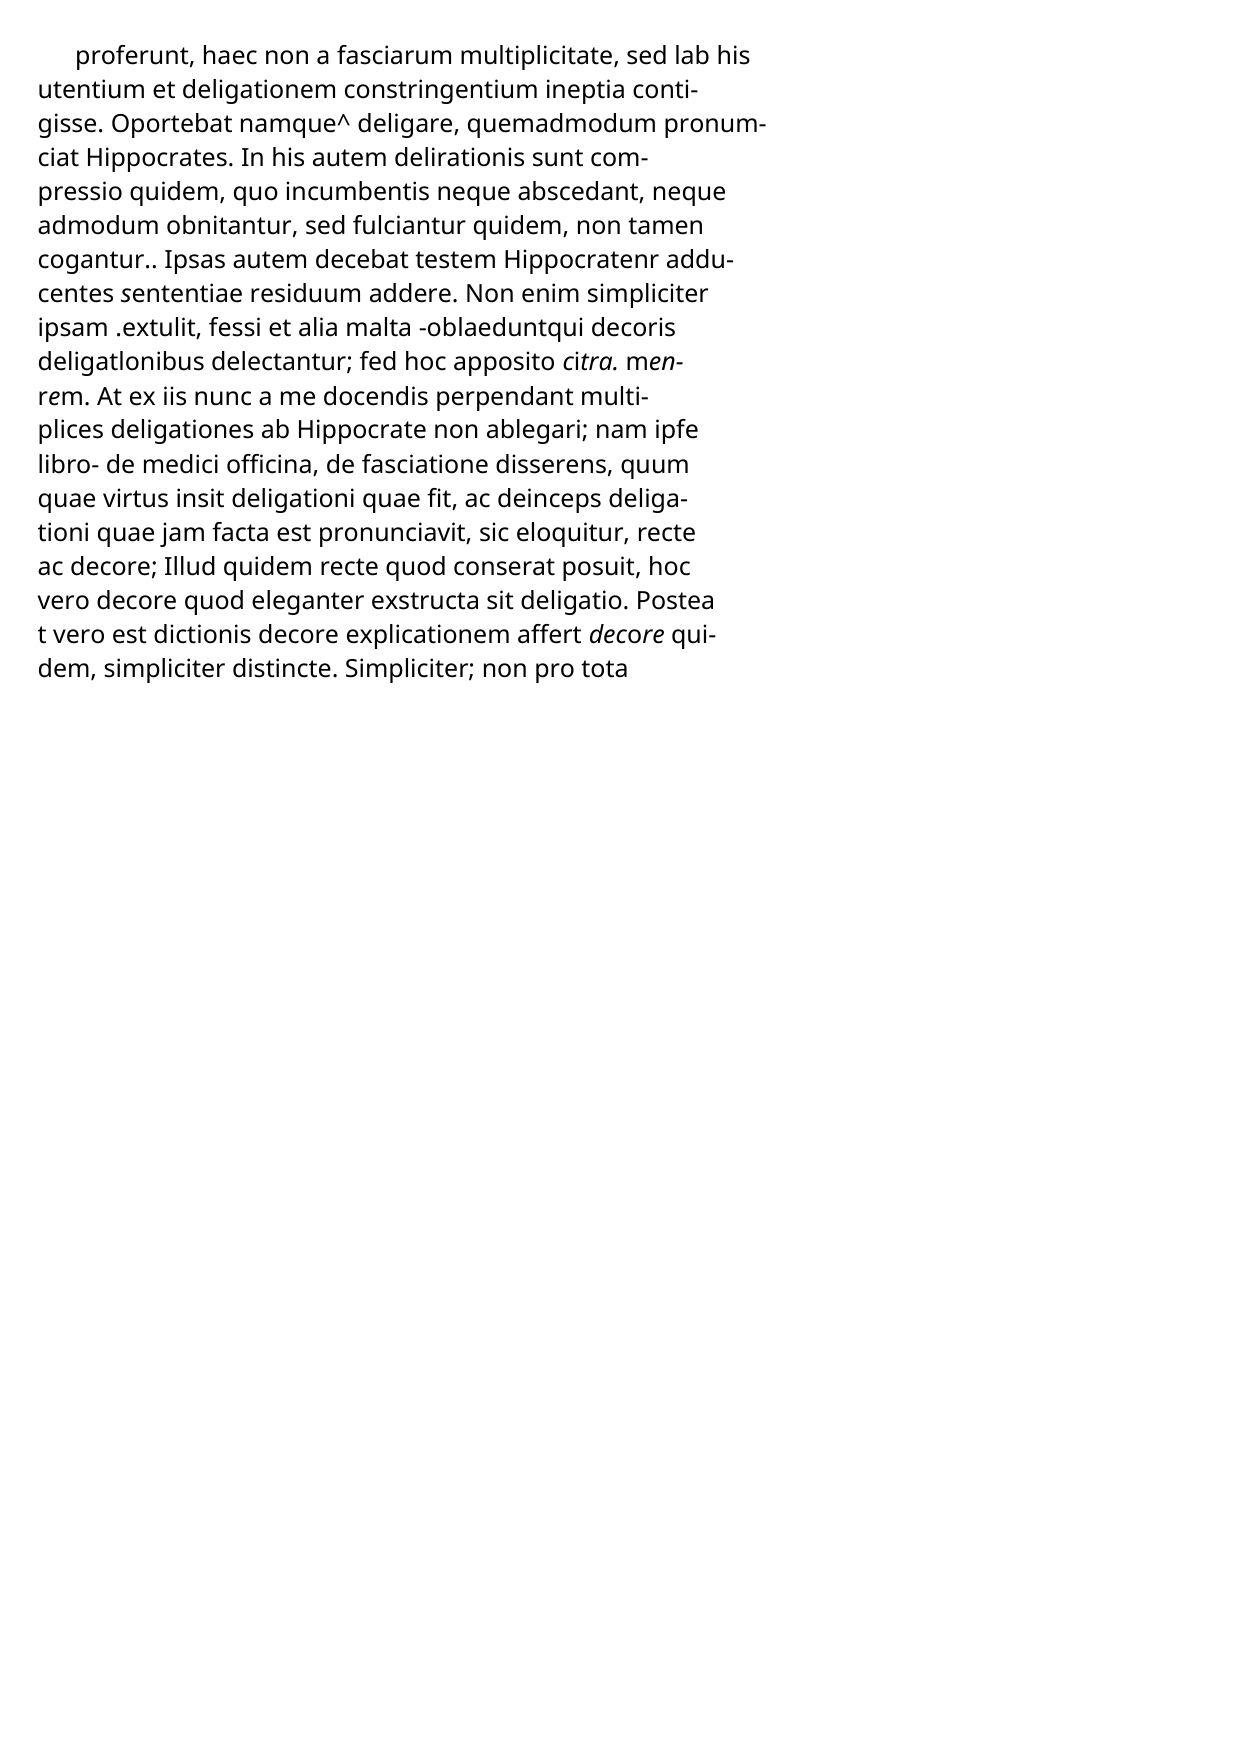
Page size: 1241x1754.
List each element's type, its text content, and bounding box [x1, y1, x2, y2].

text proferunt, haec non a fasciarum multiplicitate, sed lab his utentium et deligationem constringentium ineptia conti- gisse. Oportebat namque^ deligare, quemadmodum pronum- ciat Hippocrates. In his autem delirationis sunt com- pressio quidem, quo incumbentis neque abscedant, neque admodum obnitantur, sed fulciantur quidem, non tamen cogantur.. Ipsas autem decebat testem Hippocratenr addu- centes sententiae residuum addere. Non enim simpliciter ipsam .extulit, fessi et alia malta -oblaeduntqui decoris deligatlonibus delectantur; fed hoc apposito citra. men- rem. At ex iis nunc a me docendis perpendant multi- plices deligationes ab Hippocrate non ablegari; nam ipfe libro- de medici officina, de fasciatione disserens, quum quae virtus insit deligationi quae fit, ac deinceps deliga- tioni quae jam facta est pronunciavit, sic eloquitur, recte ac decore; Illud quidem recte quod conserat posuit, hoc vero decore quod eleganter exstructa sit deligatio. Postea t vero est dictionis decore explicationem affert decore qui- dem, simpliciter distincte. Simpliciter; non pro tota [37, 37, 1203, 685]
